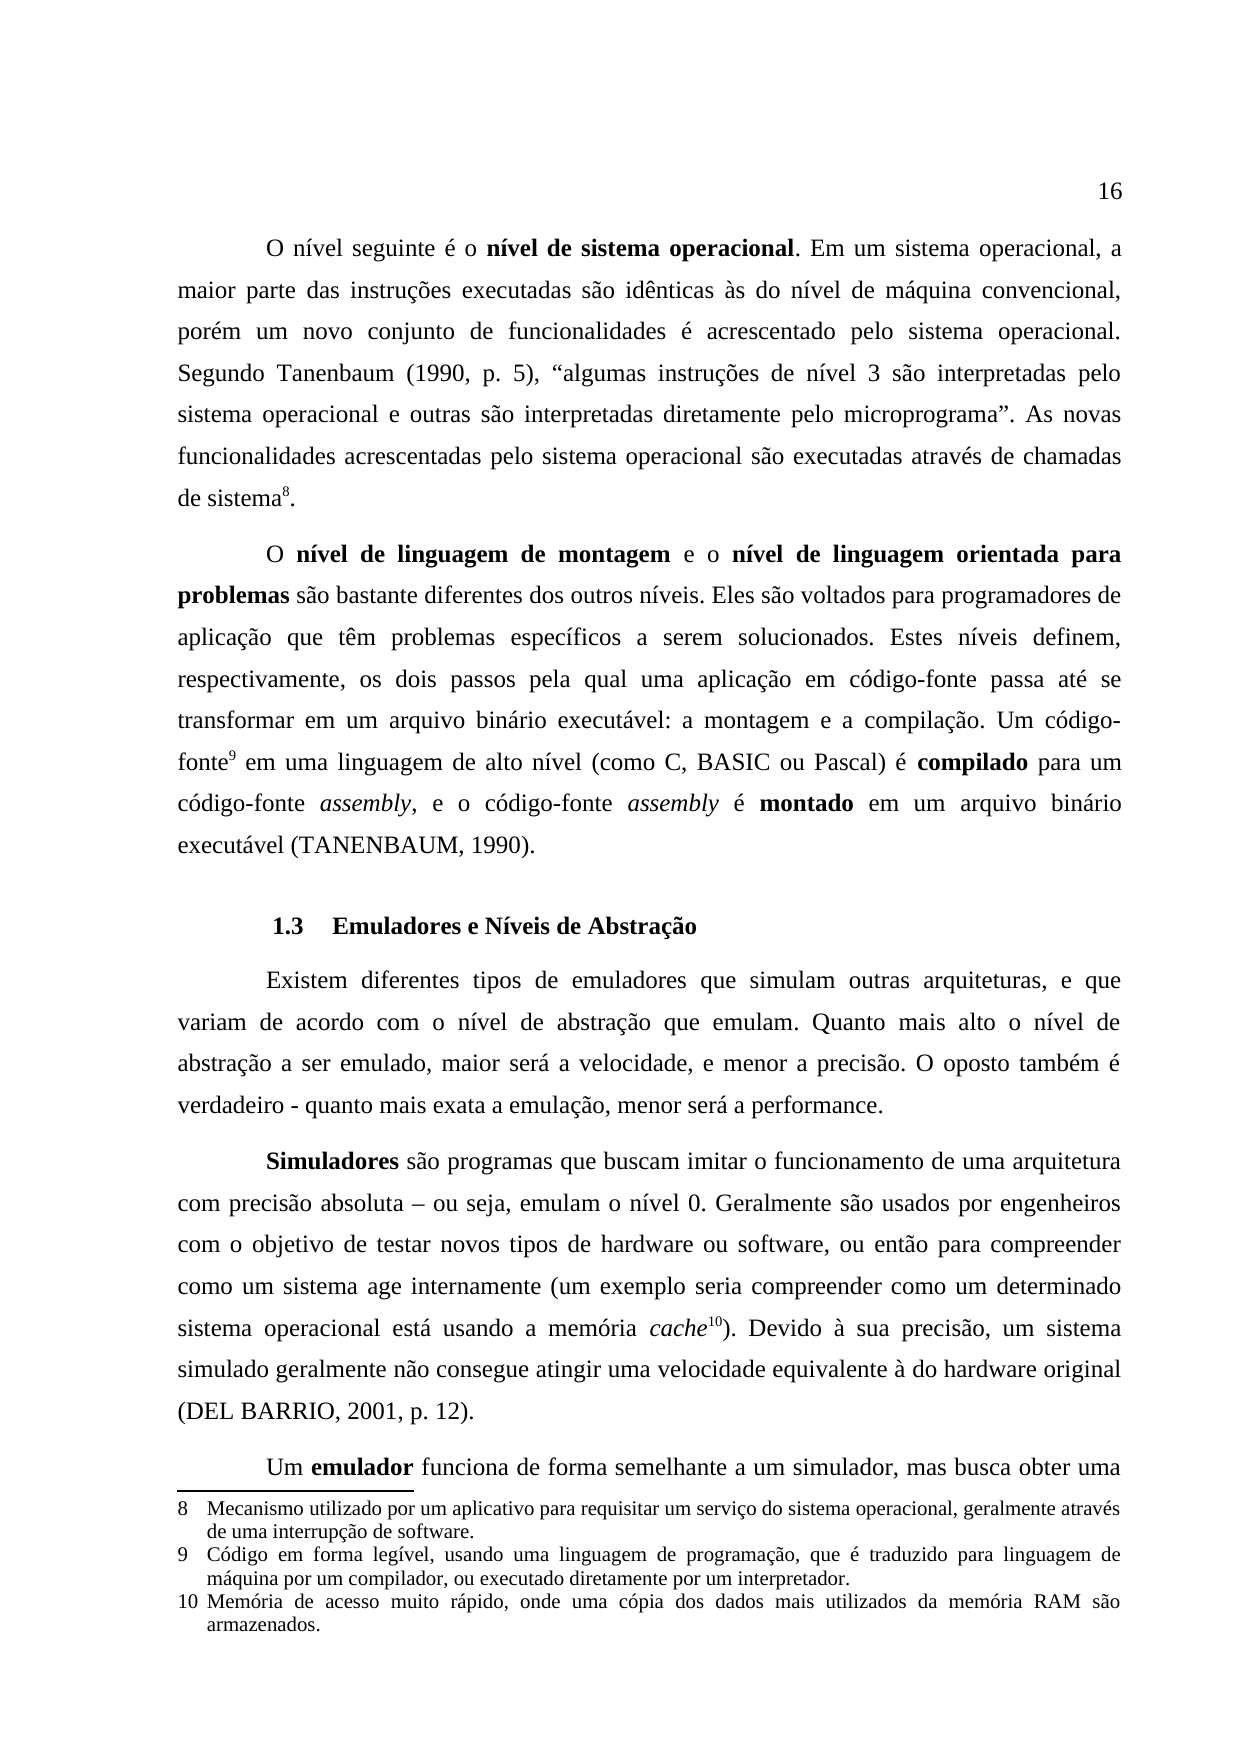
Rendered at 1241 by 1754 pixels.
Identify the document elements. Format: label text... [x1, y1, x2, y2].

text Mecanismo utilizado por um aplicativo para requisitar um serviço do sistema operacional, geralmente através de uma interrupção de software. [177, 1497, 1122, 1543]
text Simuladores são programas que buscam imitar o funcionamento de uma arquitetura com precisão absoluta – ou seja, emulam o nível 0. Geralmente são usados por engenheiros com o objetivo de testar novos tipos de hardware ou software, ou então para compreender como um sistema age internamente (um exemplo seria compreender como um determinado sistema operacional está usando a memória cache). Devido à sua precisão, um sistema simulado geralmente não consegue atingir uma velocidade equivalente à do hardware original (DEL BARRIO, 2001, p. 12). [177, 1147, 1122, 1424]
text O nível de linguagem de montagem e o nível de linguagem orientada para problemas são bastante diferentes dos outros níveis. Eles são voltados para programadores de aplicação que têm problemas específicos a serem solucionados. Estes níveis definem, respectivamente, os dois passos pela qual uma aplicação em código-fonte passa até se transformar em um arquivo binário executável: a montagem e a compilação. Um código-fonte em uma linguagem de alto nível (como C, BASIC ou Pascal) é compilado para um código-fonte assembly, e o código-fonte assembly é montado em um arquivo binário executável (TANENBAUM, 1990). [177, 540, 1122, 859]
text Existem diferentes tipos de emuladores que simulam outras arquiteturas, e que variam de acordo com o nível de abstração que emulam. Quanto mais alto o nível de abstração a ser emulado, maior será a velocidade, e menor a precisão. O oposto também é verdadeiro - quanto mais exata a emulação, menor será a performance. [177, 966, 1122, 1119]
text Código em forma legível, usando uma linguagem de programação, que é traduzido para linguagem de máquina por um compilador, ou executado diretamente por um interpretador. [177, 1543, 1122, 1589]
subtitle Emuladores e Níveis de Abstração [177, 912, 1122, 940]
text Memória de acesso muito rápido, onde uma cópia dos dados mais utilizados da memória RAM são armazenados. [177, 1589, 1122, 1636]
text O nível seguinte é o nível de sistema operacional. Em um sistema operacional, a maior parte das instruções executadas são idênticas às do nível de máquina convencional, porém um novo conjunto de funcionalidades é acrescentado pelo sistema operacional. Segundo Tanenbaum (1990, p. 5), “algumas instruções de nível 3 são interpretadas pelo sistema operacional e outras são interpretadas diretamente pelo microprograma”. As novas funcionalidades acrescentadas pelo sistema operacional são executadas através de chamadas de sistema. [177, 234, 1122, 511]
text Um emulador funciona de forma semelhante a um simulador, mas busca obter uma [177, 1453, 1122, 1481]
